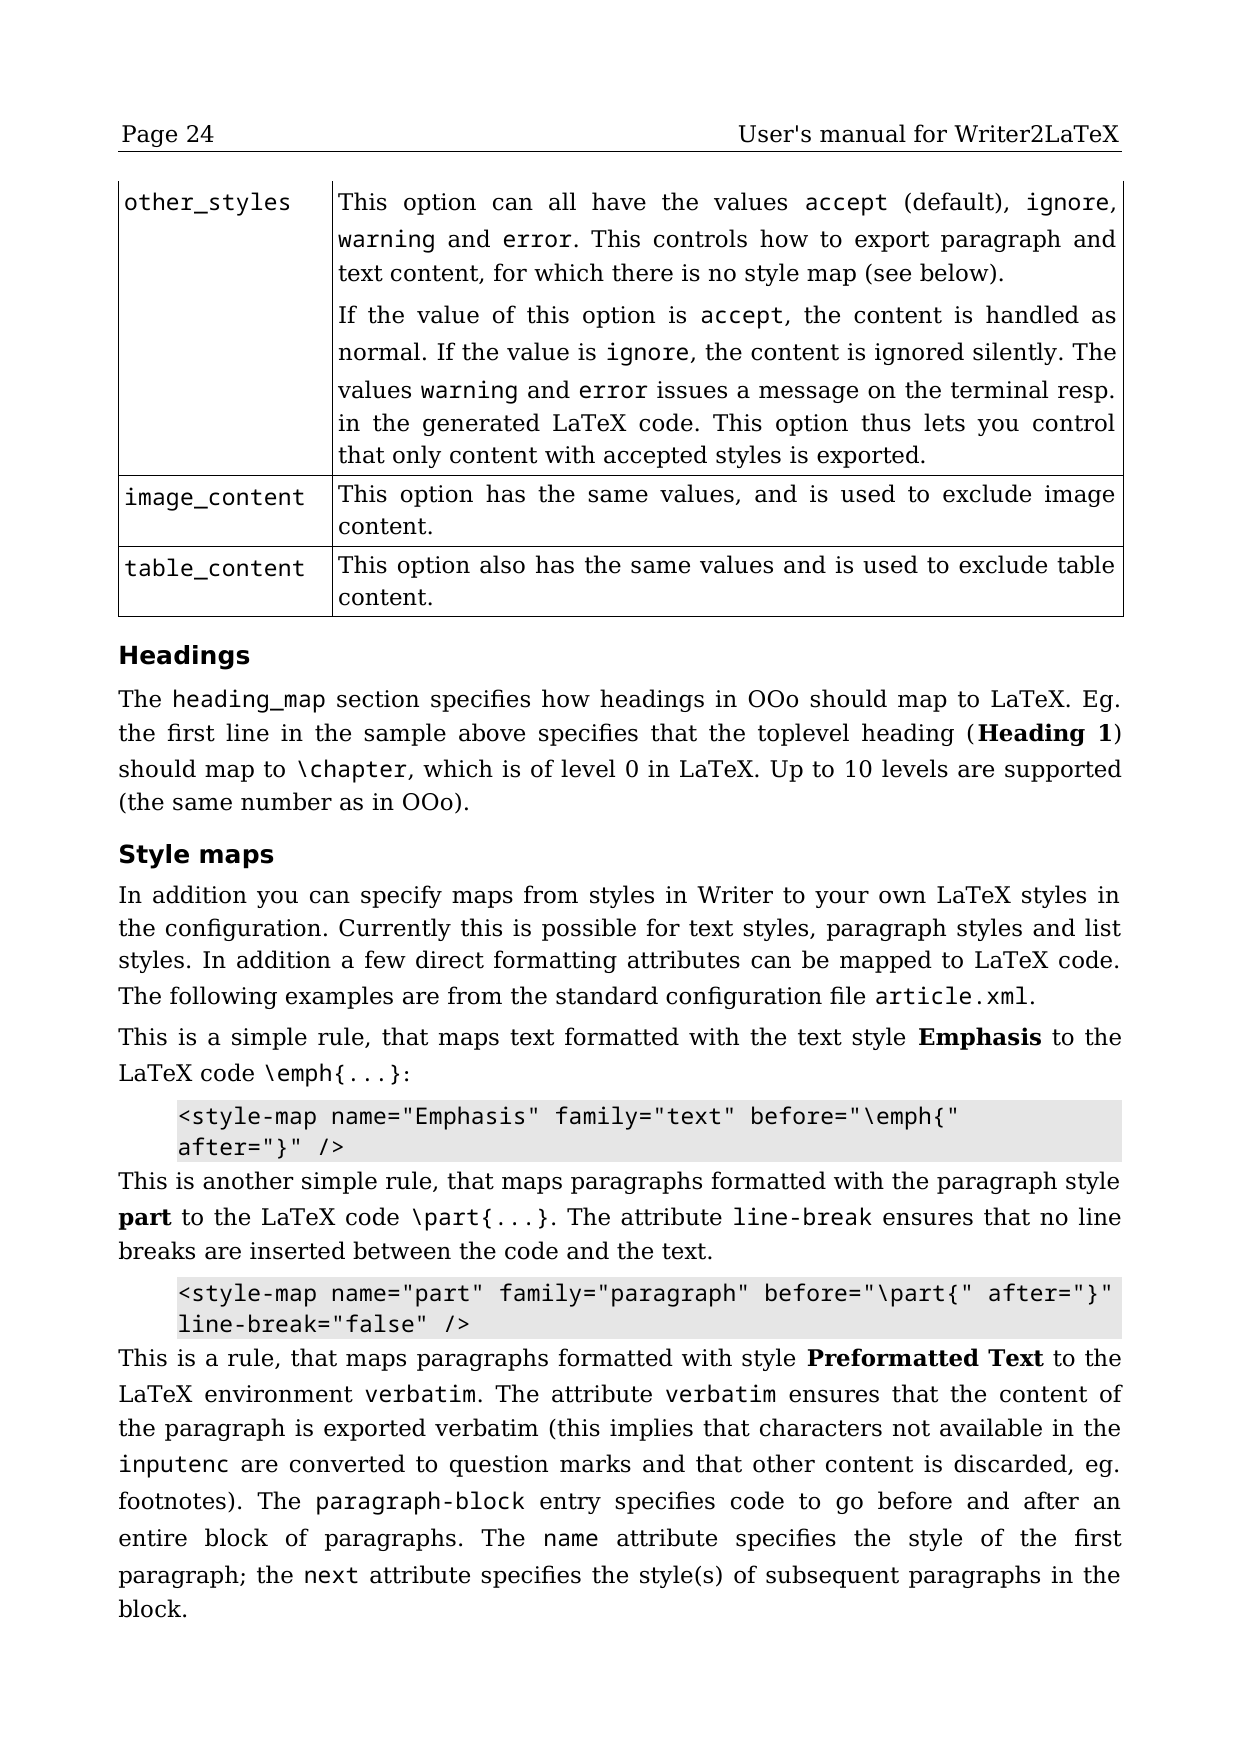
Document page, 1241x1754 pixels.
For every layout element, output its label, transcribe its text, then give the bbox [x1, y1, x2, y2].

text This is a rule, that maps paragraphs formatted with style Preformatted Text to the LaTeX environment verbatim. The attribute verbatim ensures that the content of the paragraph is exported verbatim (this implies that characters not available in the inputenc are converted to question marks and that other content is discarded, eg. footnotes). The paragraph-block entry specifies code to go before and after an entire block of paragraphs. The name attribute specifies the style of the first paragraph; the next attribute specifies the style(s) of subsequent paragraphs in the block. [118, 1345, 1122, 1622]
text <style-map name="Emphasis" family="text" before="\emph{" after="}" /> [177, 1100, 1122, 1162]
table_cell other_styles [119, 181, 332, 475]
table_cell This option also has the same values and is used to exclude table content. [333, 547, 1123, 616]
text This is another simple rule, that maps paragraphs formatted with the paragraph style part to the LaTeX code \part{...}. The attribute line-break ensures that no line breaks are inserted between the code and the text. [118, 1168, 1122, 1264]
text In addition you can specify maps from styles in Writer to your own LaTeX styles in the configuration. Currently this is possible for text styles, paragraph styles and list styles. In addition a few direct formatting attributes can be mapped to LaTeX code. The following examples are from the standard configuration file article.xml. [118, 882, 1122, 1011]
table_cell This option has the same values, and is used to exclude image content. [333, 476, 1123, 546]
table_cell This option can all have the values accept (default), ignore, warning and error. This controls how to export paragraph and text content, for which there is no style map (see below). If the value of this option is accept, the content is handled as normal. If the value is ignore, the content is ignored silently. The values warning and error issues a message on the terminal resp. in the generated LaTeX code. This option thus lets you control that only content with accepted styles is exported. [333, 181, 1123, 475]
subtitle Headings [118, 642, 1122, 671]
text This is a simple rule, that maps text formatted with the text style Emphasis to the LaTeX code \emph{...}: [118, 1023, 1122, 1088]
table_cell table_content [119, 547, 332, 616]
text The heading_map section specifies how headings in OOo should map to LaTeX. Eg. the first line in the sample above specifies that the toplevel heading (Heading 1) should map to \chapter, which is of level 0 in LaTeX. Up to 10 levels are supported (the same number as in OOo). [118, 683, 1122, 816]
table_cell image_content [119, 476, 332, 546]
subtitle Style maps [118, 841, 1122, 870]
text <style-map name="part" family="paragraph" before="\part{" after="}" line-break="false" /> [177, 1277, 1122, 1339]
